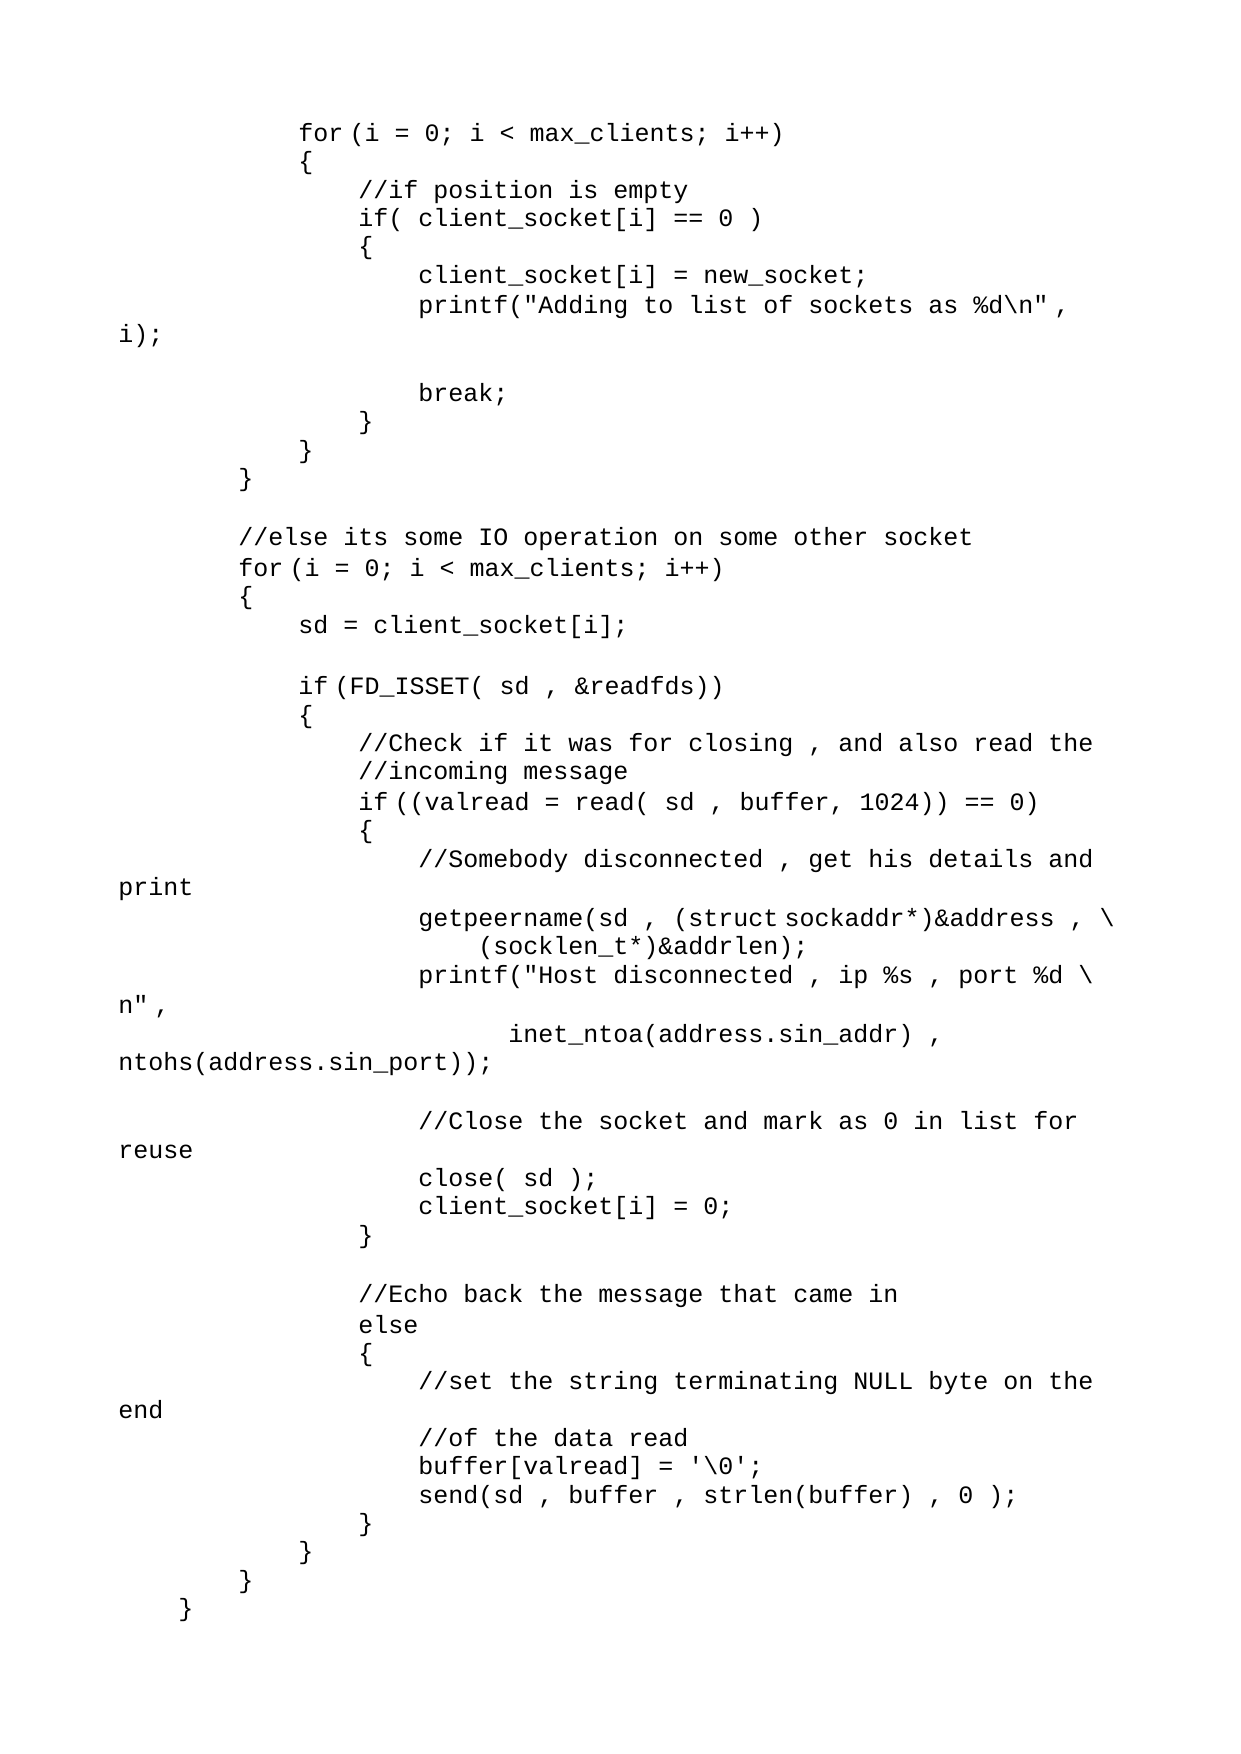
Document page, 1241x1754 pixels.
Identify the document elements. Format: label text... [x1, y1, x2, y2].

table_header for (i = 0; i < max_clients; i++) { //if position is empty if( client_socket[i] == 0 ) { client_socket[i] = new_socket; printf("Adding to list of sockets as %d\n" , i); break; } } } //else its some IO operation on some other socket for (i = 0; i < max_clients; i++) { sd = client_socket[i]; if (FD_ISSET( sd , &readfds)) { //Check if it was for closing , and also read the //incoming message if ((valread = read( sd , buffer, 1024)) == 0) { //Somebody disconnected , get his details and print getpeername(sd , (struct sockaddr*)&address , \ (socklen_t*)&addrlen); printf("Host disconnected , ip %s , port %d \n" , inet_ntoa(address.sin_addr) , ntohs(address.sin_port)); //Close the socket and mark as 0 in list for reuse close( sd ); client_socket[i] = 0; } //Echo back the message that came in else { //set the string terminating NULL byte on the end //of the data read buffer[valread] = '\0'; send(sd , buffer , strlen(buffer) , 0 ); } } } } [118, 118, 1122, 1624]
